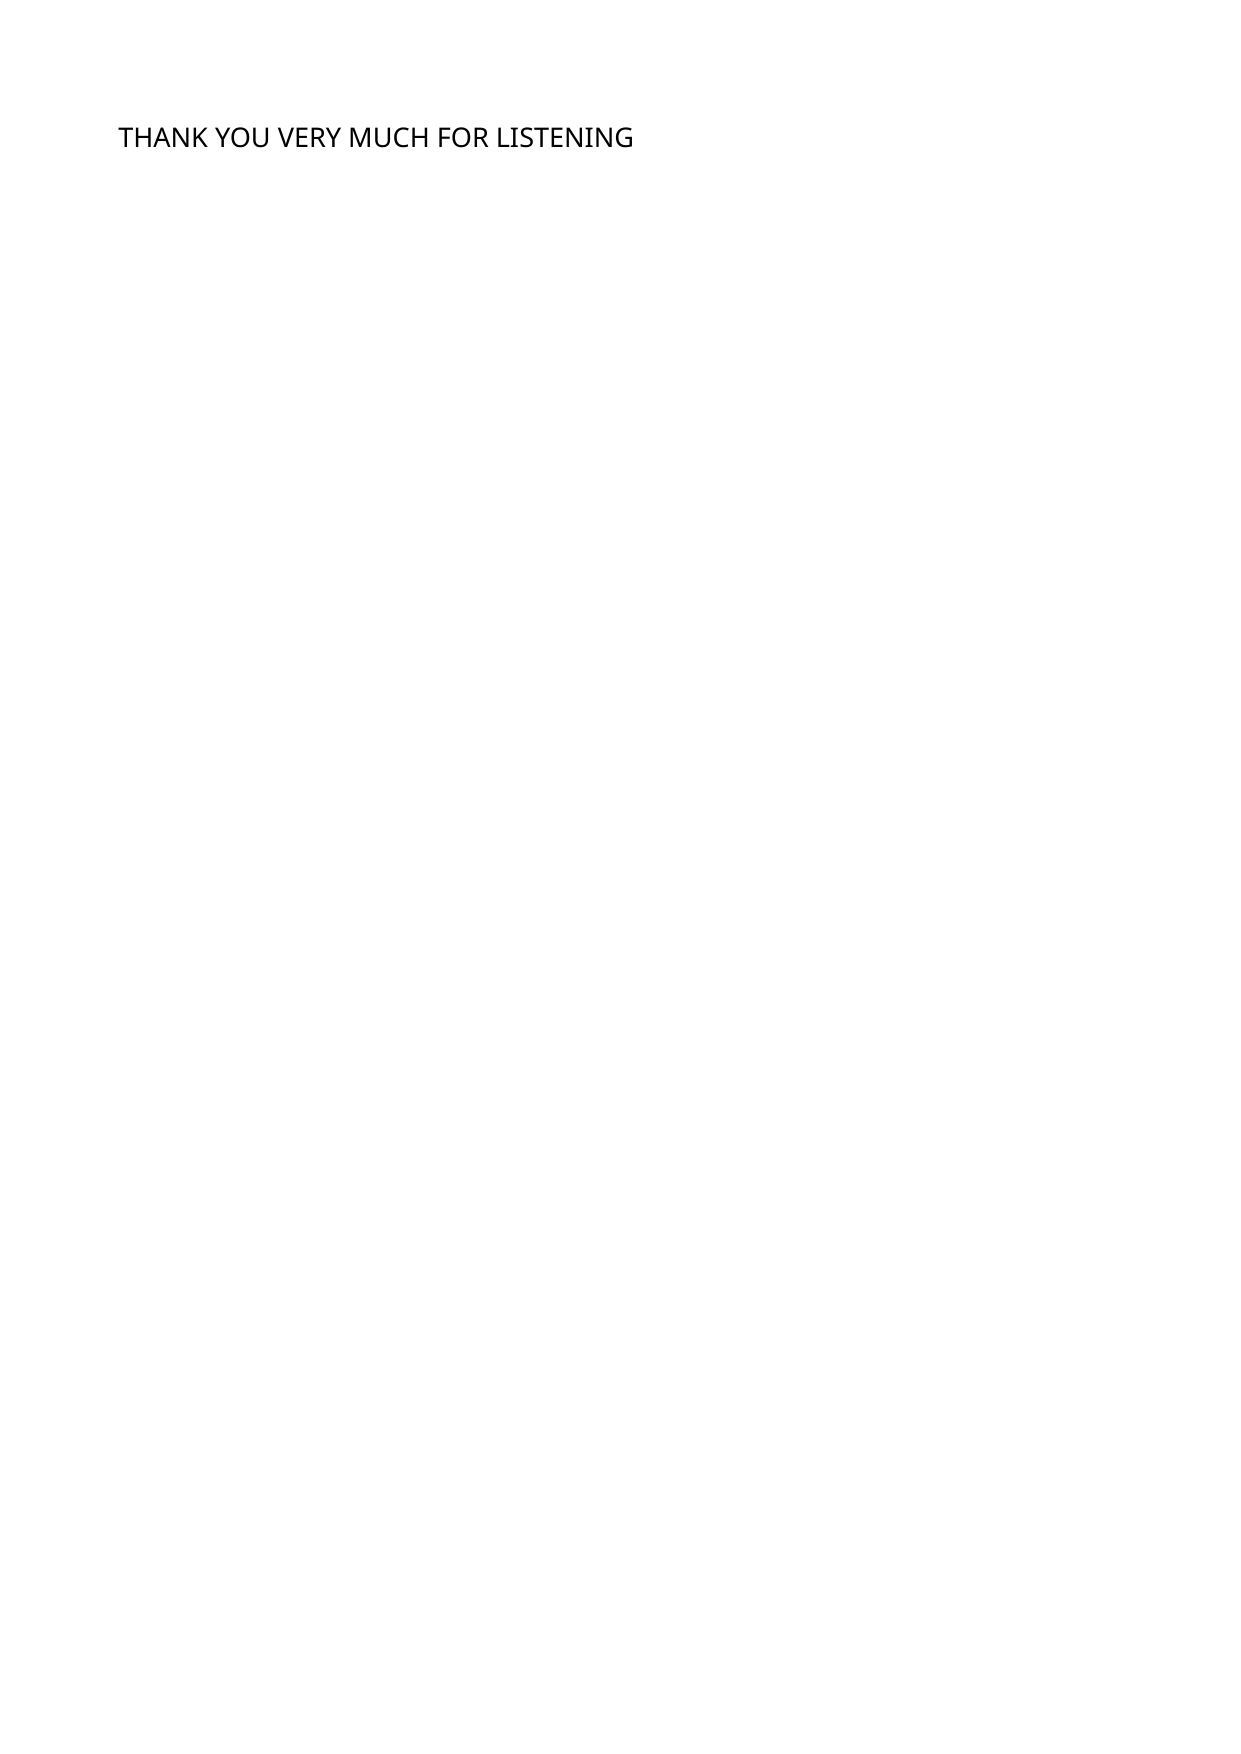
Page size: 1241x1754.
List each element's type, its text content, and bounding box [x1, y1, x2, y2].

text THANK YOU VERY MUCH FOR LISTENING [118, 118, 1122, 155]
